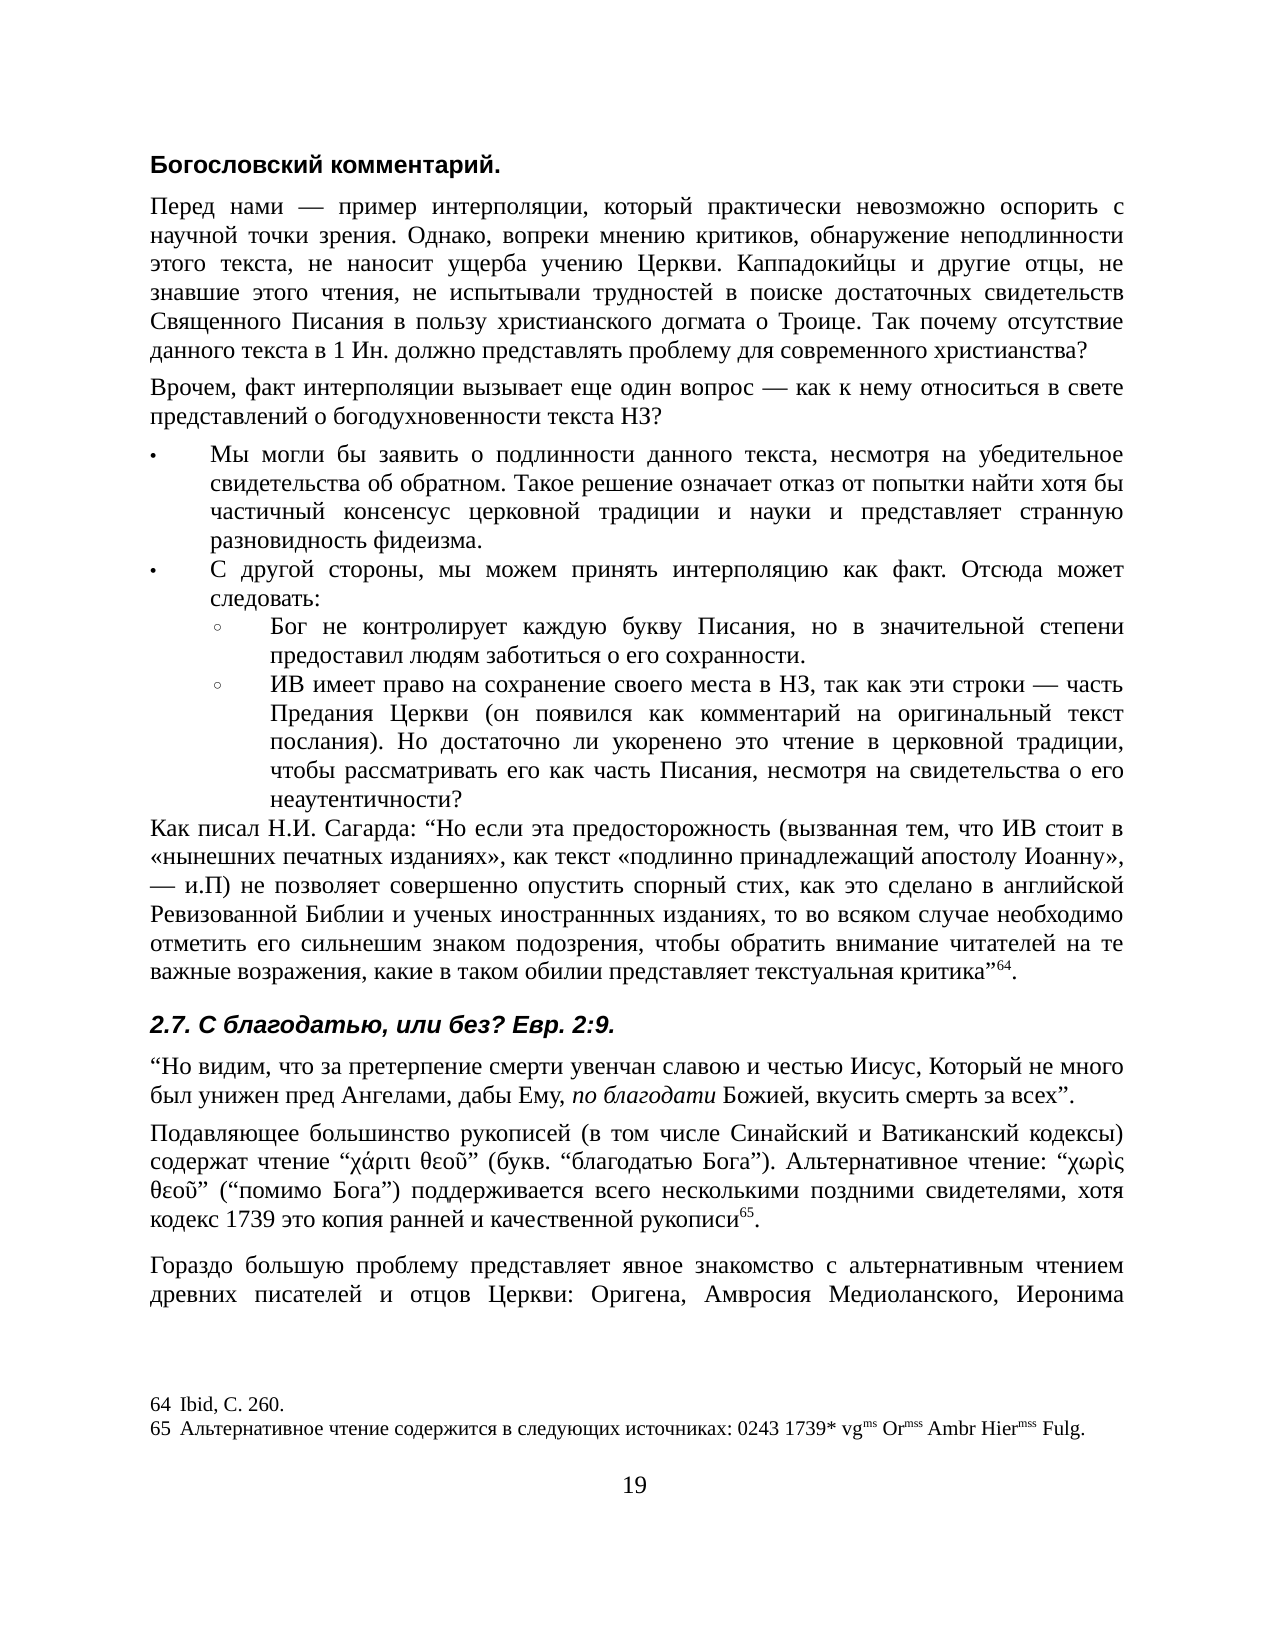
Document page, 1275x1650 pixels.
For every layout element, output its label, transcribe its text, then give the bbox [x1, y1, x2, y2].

text Как писал Н.И. Сагарда: “Но если эта предосторожность (вызванная тем, что ИВ стоит в «нынешних печатных изданиях», как текст «подлинно принадлежащий апостолу Иоанну», — и.П) не позволяет совершенно опустить спорный стих, как это сделано в английской Ревизованной Библии и ученых иностраннных изданиях, то во всяком случае необходимо отметить его сильнешим знаком подозрения, чтобы обратить внимание читателей на те важные возражения, какие в таком обилии представляет текстуальная критика”. [150, 813, 1125, 985]
text Врочем, факт интерполяции вызывает еще один вопрос — как к нему относиться в свете представлений о богодухновенности текста НЗ? [150, 372, 1125, 430]
text “Но видим, что за претерпение смерти увенчан славою и честью Иисус, Который не много был унижен пред Ангелами, дабы Ему, по благодати Божией, вкусить смерть за всех”. [150, 1051, 1125, 1109]
text Перед нами — пример интерполяции, который практически невозможно оспорить с научной точки зрения. Однако, вопреки мнению критиков, обнаружение неподлинности этого текста, не наносит ущерба учению Церкви. Каппадокийцы и другие отцы, не знавшие этого чтения, не испытывали трудностей в поиске достаточных свидетельств Священного Писания в пользу христианского догмата о Троице. Так почему отсутствие данного текста в 1 Ин. должно представлять проблему для современного христианства? [150, 191, 1125, 363]
list ИВ имеет право на сохранение своего места в НЗ, так как эти строки — часть Предания Церкви (он появился как комментарий на оригинальный текст послания). Но достаточно ли укоренено это чтение в церковной традиции, чтобы рассматривать его как часть Писания, несмотря на свидетельства о его неаутентичности? [210, 669, 1125, 813]
text Гораздо большую проблему представляет явное знакомство с альтернативным чтением древних писателей и отцов Церкви: Оригена, Амвросия Медиоланского, Иеронима [150, 1251, 1125, 1308]
list С другой стороны, мы можем принять интерполяцию как факт. Отсюда может следовать: [150, 554, 1125, 611]
text Подавляющее большинство рукописей (в том числе Синайский и Ватиканский кодексы) содержат чтение “χάριτι θεοῦ” (букв. “благодатью Бога”). Альтернативное чтение: “χωρὶς θεοῦ” (“помимо Бога”) поддерживается всего несколькими поздними свидетелями, хотя кодекс 1739 это копия ранней и качественной рукописи. [150, 1118, 1125, 1233]
text Ibid, С. 260. [150, 1392, 1125, 1416]
subtitle Богословский комментарий. [150, 150, 1125, 178]
list Мы могли бы заявить о подлинности данного текста, несмотря на убедительное свидетельства об обратном. Такое решение означает отказ от попытки найти хотя бы частичный консенсус церковной традиции и науки и представляет странную разновидность фидеизма. [150, 439, 1125, 554]
text Альтернативное чтение содержится в следующих источниках: 0243 1739* vgms Ormss Ambr Hiermss Fulg. [150, 1416, 1125, 1440]
subtitle 2.7. С благодатью, или без? Евр. 2:9. [150, 1010, 1125, 1039]
list Бог не контролирует каждую букву Писания, но в значительной степени предоставил людям заботиться о его сохранности. [210, 611, 1125, 669]
